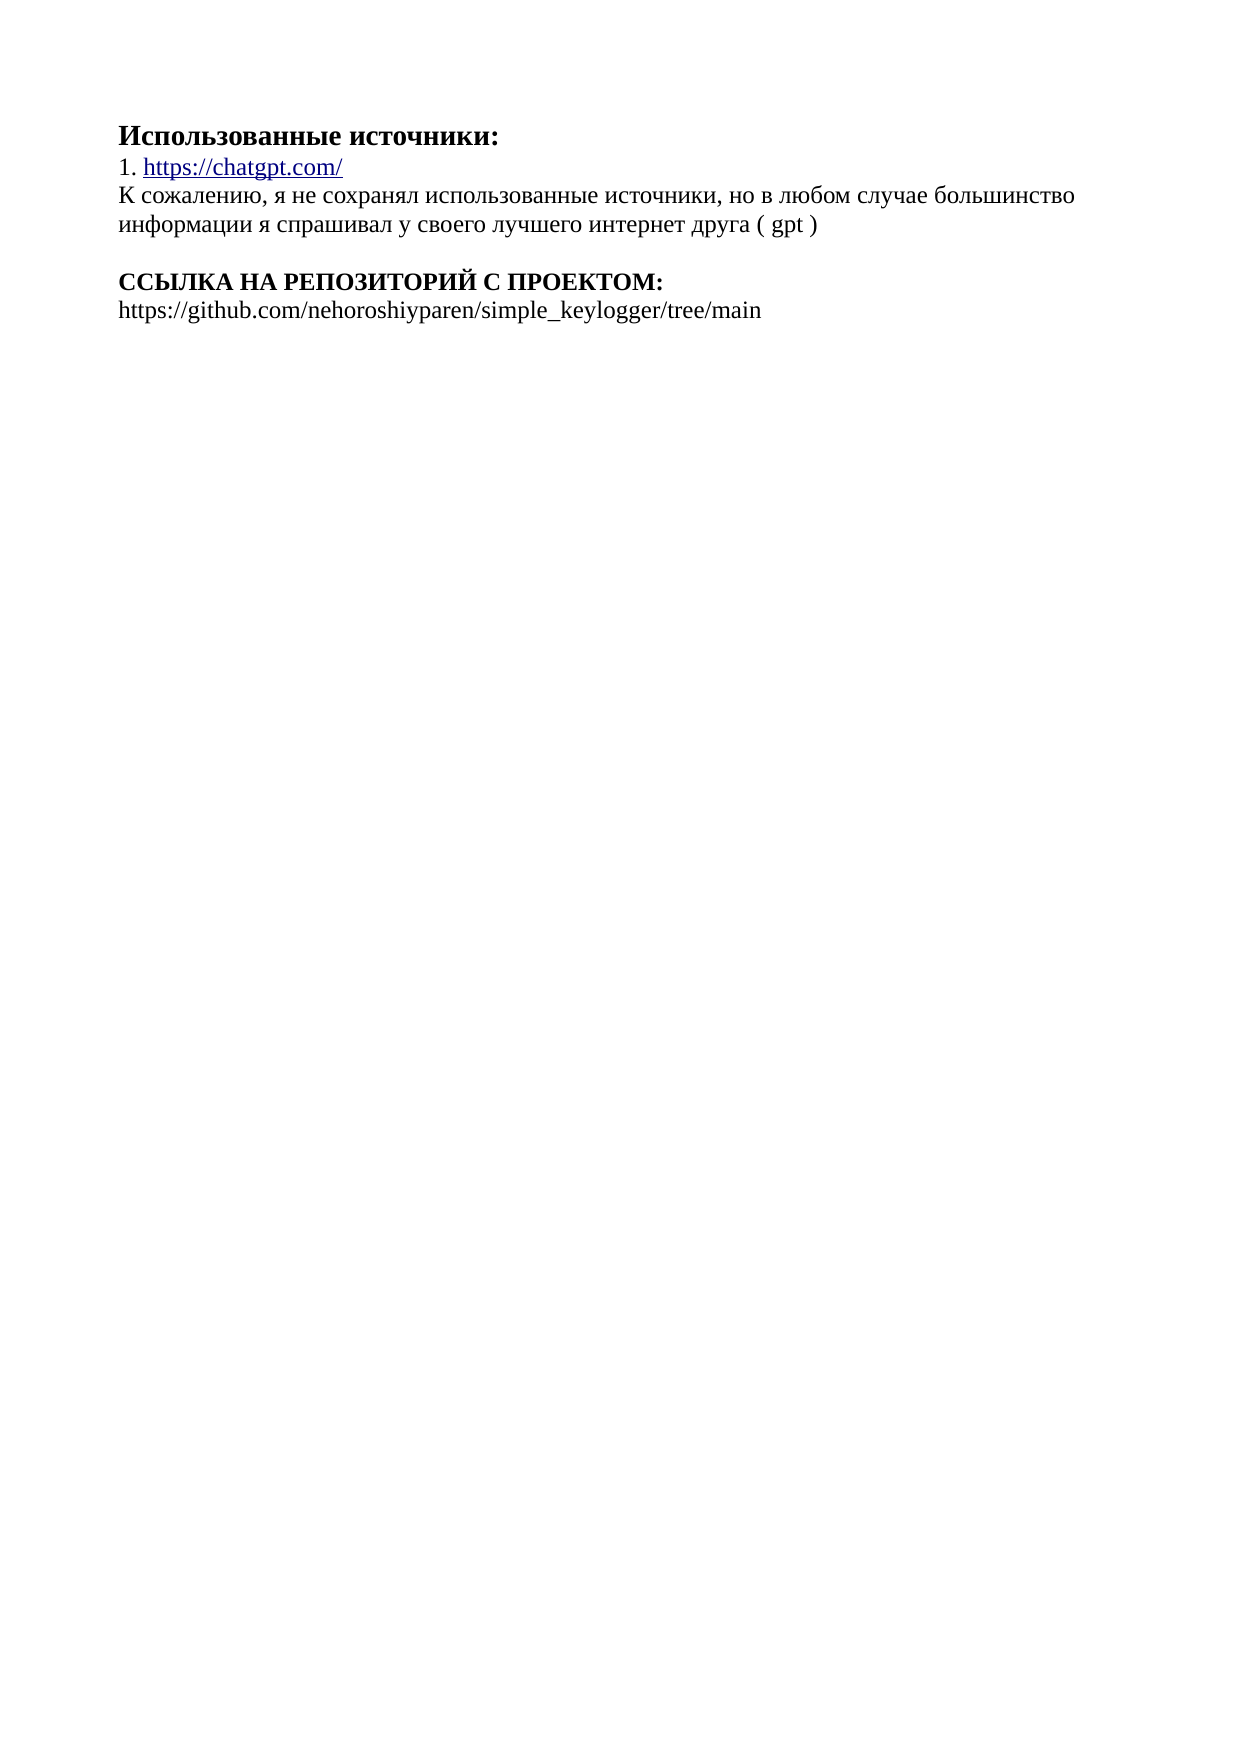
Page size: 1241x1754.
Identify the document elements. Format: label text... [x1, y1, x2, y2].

text ССЫЛКА НА РЕПОЗИТОРИЙ С ПРОЕКТОМ: https://github.com/nehoroshiyparen/simple_keylogger/tree/main [118, 267, 1122, 324]
text 1. https://chatgpt.com/ [118, 152, 1122, 180]
text К сожалению, я не сохранял использованные источники, но в любом случае большинство информации я спрашивал у своего лучшего интернет друга ( gpt ) [118, 180, 1122, 238]
text Использованные источники: [118, 118, 1122, 152]
